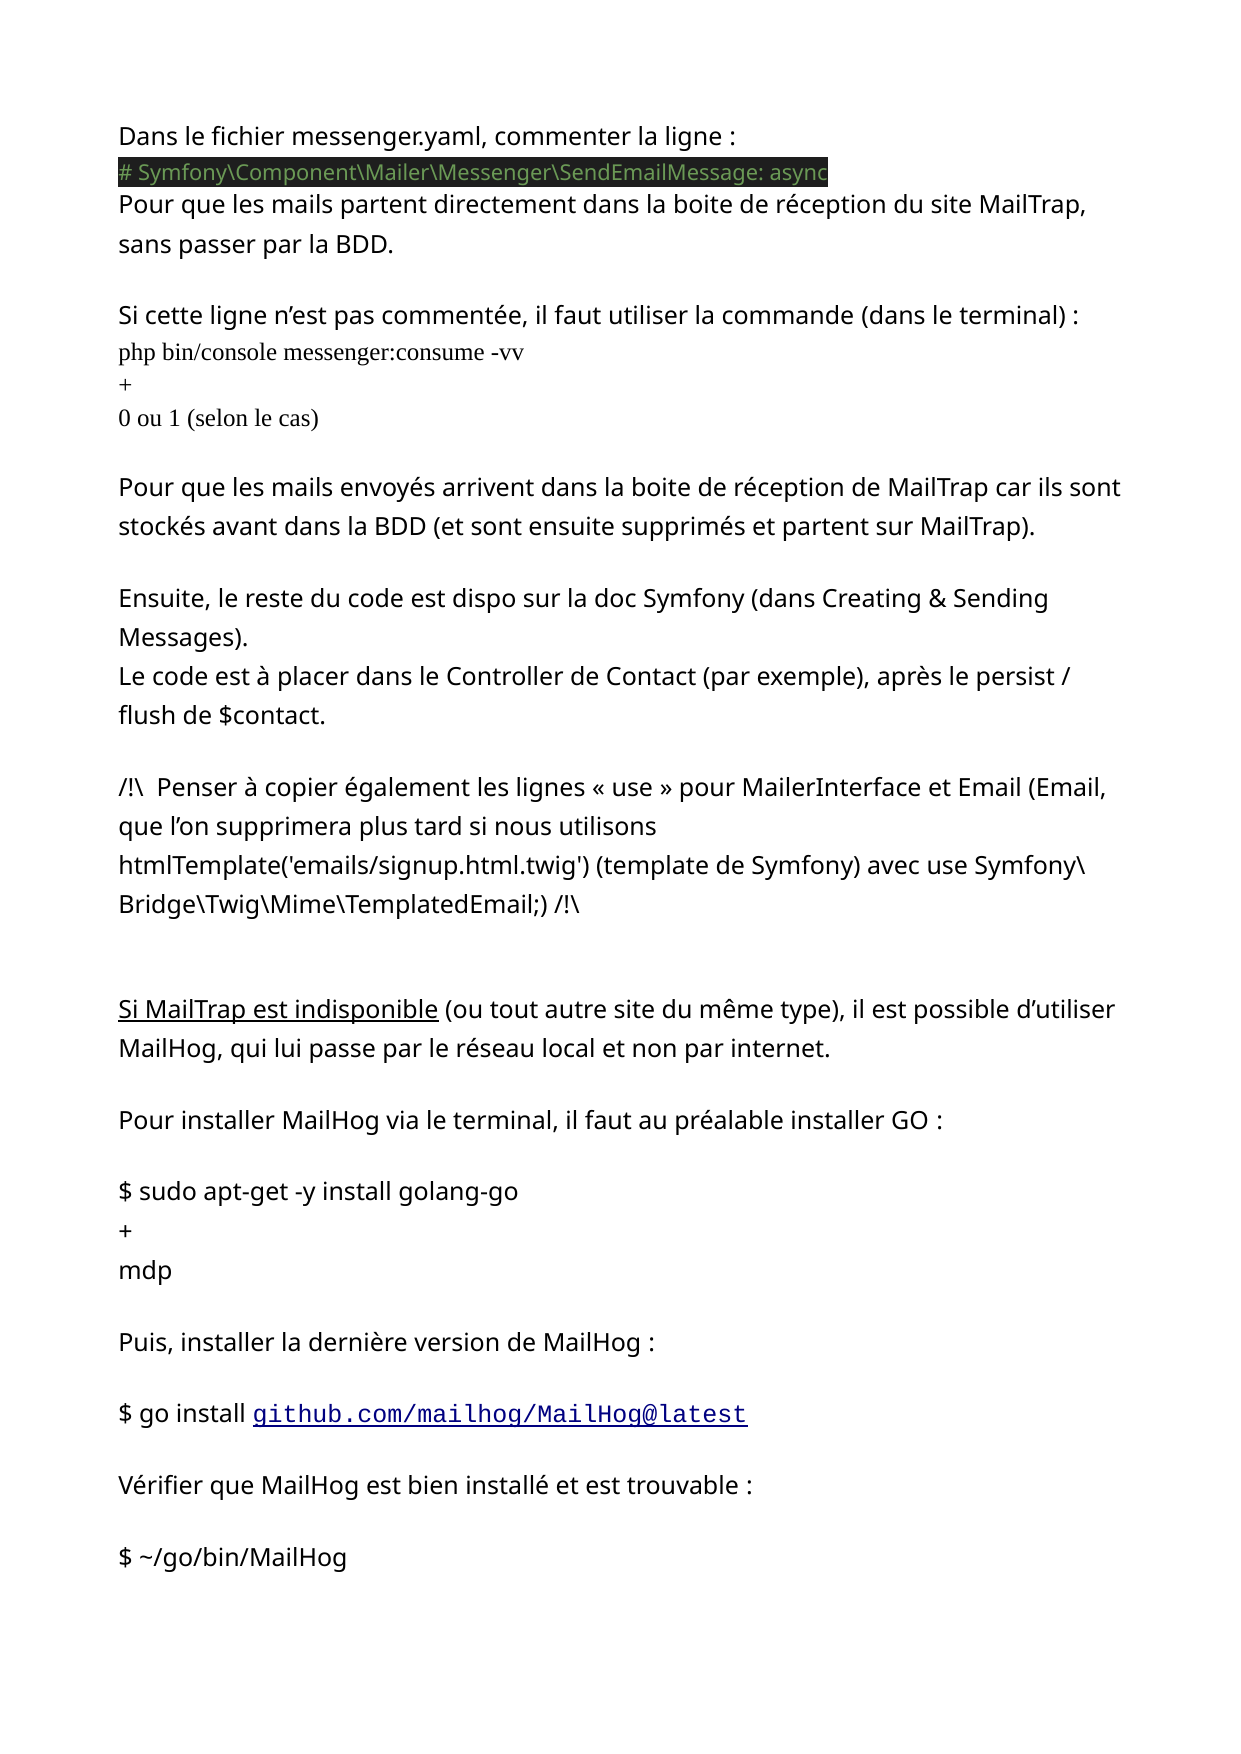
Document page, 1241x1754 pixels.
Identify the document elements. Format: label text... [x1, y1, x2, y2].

text Pour installer MailHog via le terminal, il faut au préalable installer GO : [118, 1102, 1122, 1136]
text # Symfony\Component\Mailer\Messenger\SendEmailMessage: async [118, 157, 1122, 187]
text $ go install github.com/mailhog/MailHog@latest [118, 1396, 1122, 1430]
text + [118, 370, 1122, 399]
text mdp [118, 1252, 1122, 1286]
text Puis, installer la dernière version de MailHog : [118, 1324, 1122, 1358]
text $ sudo apt-get -y install golang-go [118, 1174, 1122, 1208]
text Ensuite, le reste du code est dispo sur la doc Symfony (dans Creating & Sending Messages). [118, 580, 1122, 653]
text Pour que les mails envoyés arrivent dans la boite de réception de MailTrap car ils sont stockés avant dans la BDD (et sont ensuite supprimés et partent sur MailTrap). [118, 469, 1122, 542]
text Pour que les mails partent directement dans la boite de réception du site MailTrap, sans passer par la BDD. [118, 187, 1122, 260]
text Dans le fichier messenger.yaml, commenter la ligne : [118, 118, 1122, 152]
text 0 ou 1 (selon le cas) [118, 403, 1122, 432]
text Si cette ligne n’est pas commentée, il faut utiliser la commande (dans le terminal) : [118, 298, 1122, 332]
text Vérifier que MailHog est bien installé et est trouvable : [118, 1468, 1122, 1502]
text $ ~/go/bin/MailHog [118, 1540, 1122, 1574]
text php bin/console messenger:consume -vv [118, 337, 1122, 366]
text Si MailTrap est indisponible (ou tout autre site du même type), il est possible d’utiliser MailHog, qui lui passe par le réseau local et non par internet. [118, 991, 1122, 1064]
text Le code est à placer dans le Controller de Contact (par exemple), après le persist / flush de $contact. [118, 658, 1122, 732]
text + [118, 1213, 1122, 1247]
text /!\ Penser à copier également les lignes « use » pour MailerInterface et Email (Email, que l’on supprimera plus tard si nous utilisons htmlTemplate('emails/signup.html.twig') (template de Symfony) avec use Symfony\Bridge\Twig\Mime\TemplatedEmail;) /!\ [118, 769, 1122, 921]
